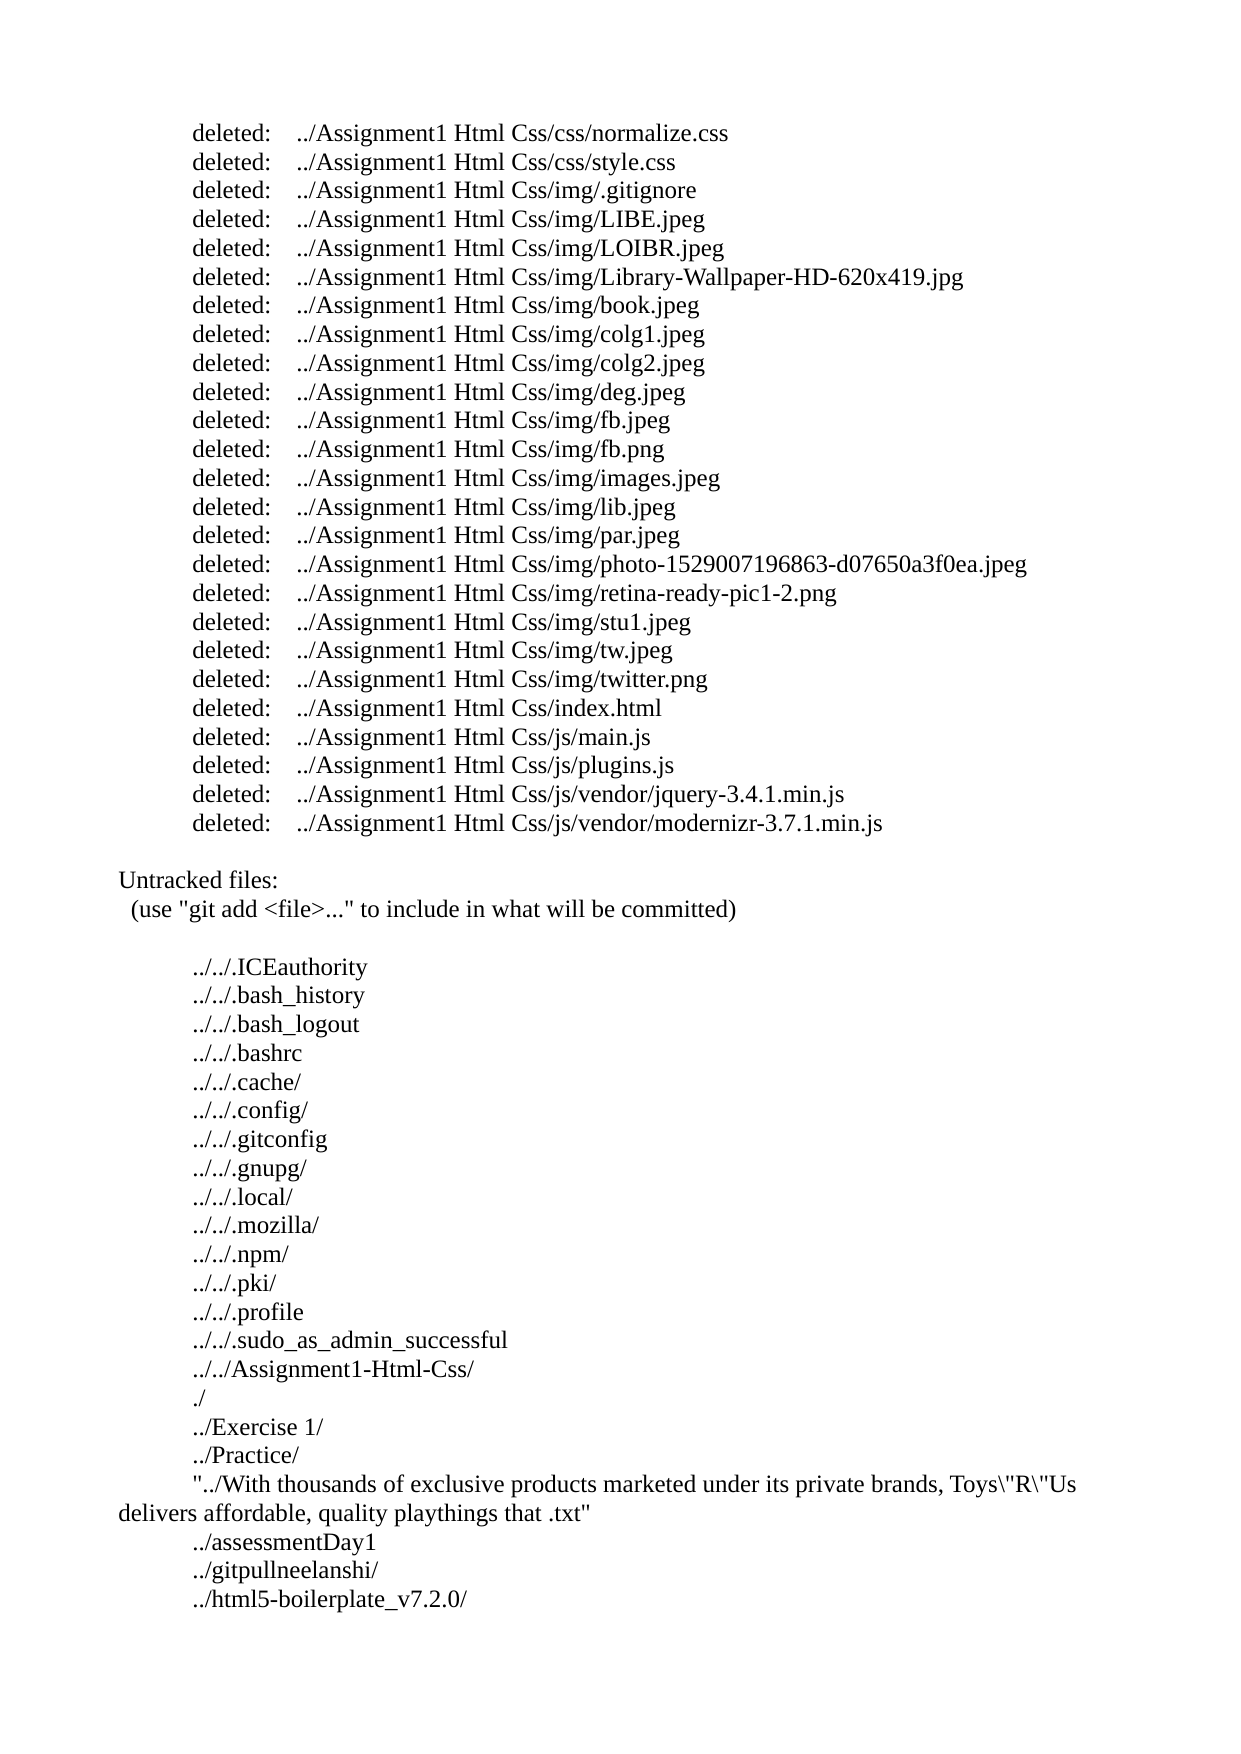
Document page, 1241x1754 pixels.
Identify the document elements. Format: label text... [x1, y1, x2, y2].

text deleted: ../Assignment1 Html Css/css/style.css [118, 147, 1122, 176]
text ./ [118, 1383, 1122, 1412]
text ../Exercise 1/ [118, 1412, 1122, 1441]
text ../../.local/ [118, 1182, 1122, 1211]
text deleted: ../Assignment1 Html Css/img/par.jpeg [118, 521, 1122, 549]
text "../With thousands of exclusive products marketed under its private brands, Toys\"R\"Us delivers affordable, quality playthings that .txt" [118, 1469, 1122, 1527]
text ../../.mozilla/ [118, 1211, 1122, 1239]
text ../../.config/ [118, 1096, 1122, 1124]
text ../../.pki/ [118, 1268, 1122, 1297]
text ../assessmentDay1 [118, 1527, 1122, 1556]
text ../../.bashrc [118, 1038, 1122, 1067]
text ../../.npm/ [118, 1239, 1122, 1268]
text deleted: ../Assignment1 Html Css/js/vendor/modernizr-3.7.1.min.js [118, 808, 1122, 837]
text deleted: ../Assignment1 Html Css/img/twitter.png [118, 664, 1122, 693]
text deleted: ../Assignment1 Html Css/img/retina-ready-pic1-2.png [118, 578, 1122, 607]
text deleted: ../Assignment1 Html Css/img/lib.jpeg [118, 492, 1122, 521]
text deleted: ../Assignment1 Html Css/index.html [118, 693, 1122, 722]
text ../../.cache/ [118, 1067, 1122, 1096]
text deleted: ../Assignment1 Html Css/css/normalize.css [118, 118, 1122, 147]
text deleted: ../Assignment1 Html Css/js/vendor/jquery-3.4.1.min.js [118, 779, 1122, 808]
text deleted: ../Assignment1 Html Css/js/main.js [118, 722, 1122, 751]
text deleted: ../Assignment1 Html Css/img/stu1.jpeg [118, 607, 1122, 636]
text Untracked files: [118, 866, 1122, 894]
text deleted: ../Assignment1 Html Css/img/tw.jpeg [118, 636, 1122, 664]
text ../html5-boilerplate_v7.2.0/ [118, 1584, 1122, 1613]
text ../../.bash_history [118, 981, 1122, 1009]
text deleted: ../Assignment1 Html Css/img/images.jpeg [118, 463, 1122, 492]
text deleted: ../Assignment1 Html Css/js/plugins.js [118, 751, 1122, 779]
text deleted: ../Assignment1 Html Css/img/fb.jpeg [118, 406, 1122, 434]
text ../../.gnupg/ [118, 1153, 1122, 1182]
text deleted: ../Assignment1 Html Css/img/LOIBR.jpeg [118, 233, 1122, 262]
text deleted: ../Assignment1 Html Css/img/colg2.jpeg [118, 348, 1122, 377]
text ../Practice/ [118, 1441, 1122, 1469]
text ../../.bash_logout [118, 1009, 1122, 1038]
text deleted: ../Assignment1 Html Css/img/.gitignore [118, 176, 1122, 204]
text deleted: ../Assignment1 Html Css/img/LIBE.jpeg [118, 204, 1122, 233]
text deleted: ../Assignment1 Html Css/img/fb.png [118, 434, 1122, 463]
text ../../.profile [118, 1297, 1122, 1326]
text ../../Assignment1-Html-Css/ [118, 1354, 1122, 1383]
text ../../.gitconfig [118, 1124, 1122, 1153]
text deleted: ../Assignment1 Html Css/img/Library-Wallpaper-HD-620x419.jpg [118, 262, 1122, 291]
text ../../.ICEauthority [118, 952, 1122, 981]
text ../gitpullneelanshi/ [118, 1556, 1122, 1584]
text deleted: ../Assignment1 Html Css/img/book.jpeg [118, 291, 1122, 319]
text deleted: ../Assignment1 Html Css/img/colg1.jpeg [118, 319, 1122, 348]
text deleted: ../Assignment1 Html Css/img/deg.jpeg [118, 377, 1122, 406]
text (use "git add <file>..." to include in what will be committed) [118, 894, 1122, 923]
text ../../.sudo_as_admin_successful [118, 1326, 1122, 1354]
text deleted: ../Assignment1 Html Css/img/photo-1529007196863-d07650a3f0ea.jpeg [118, 549, 1122, 578]
